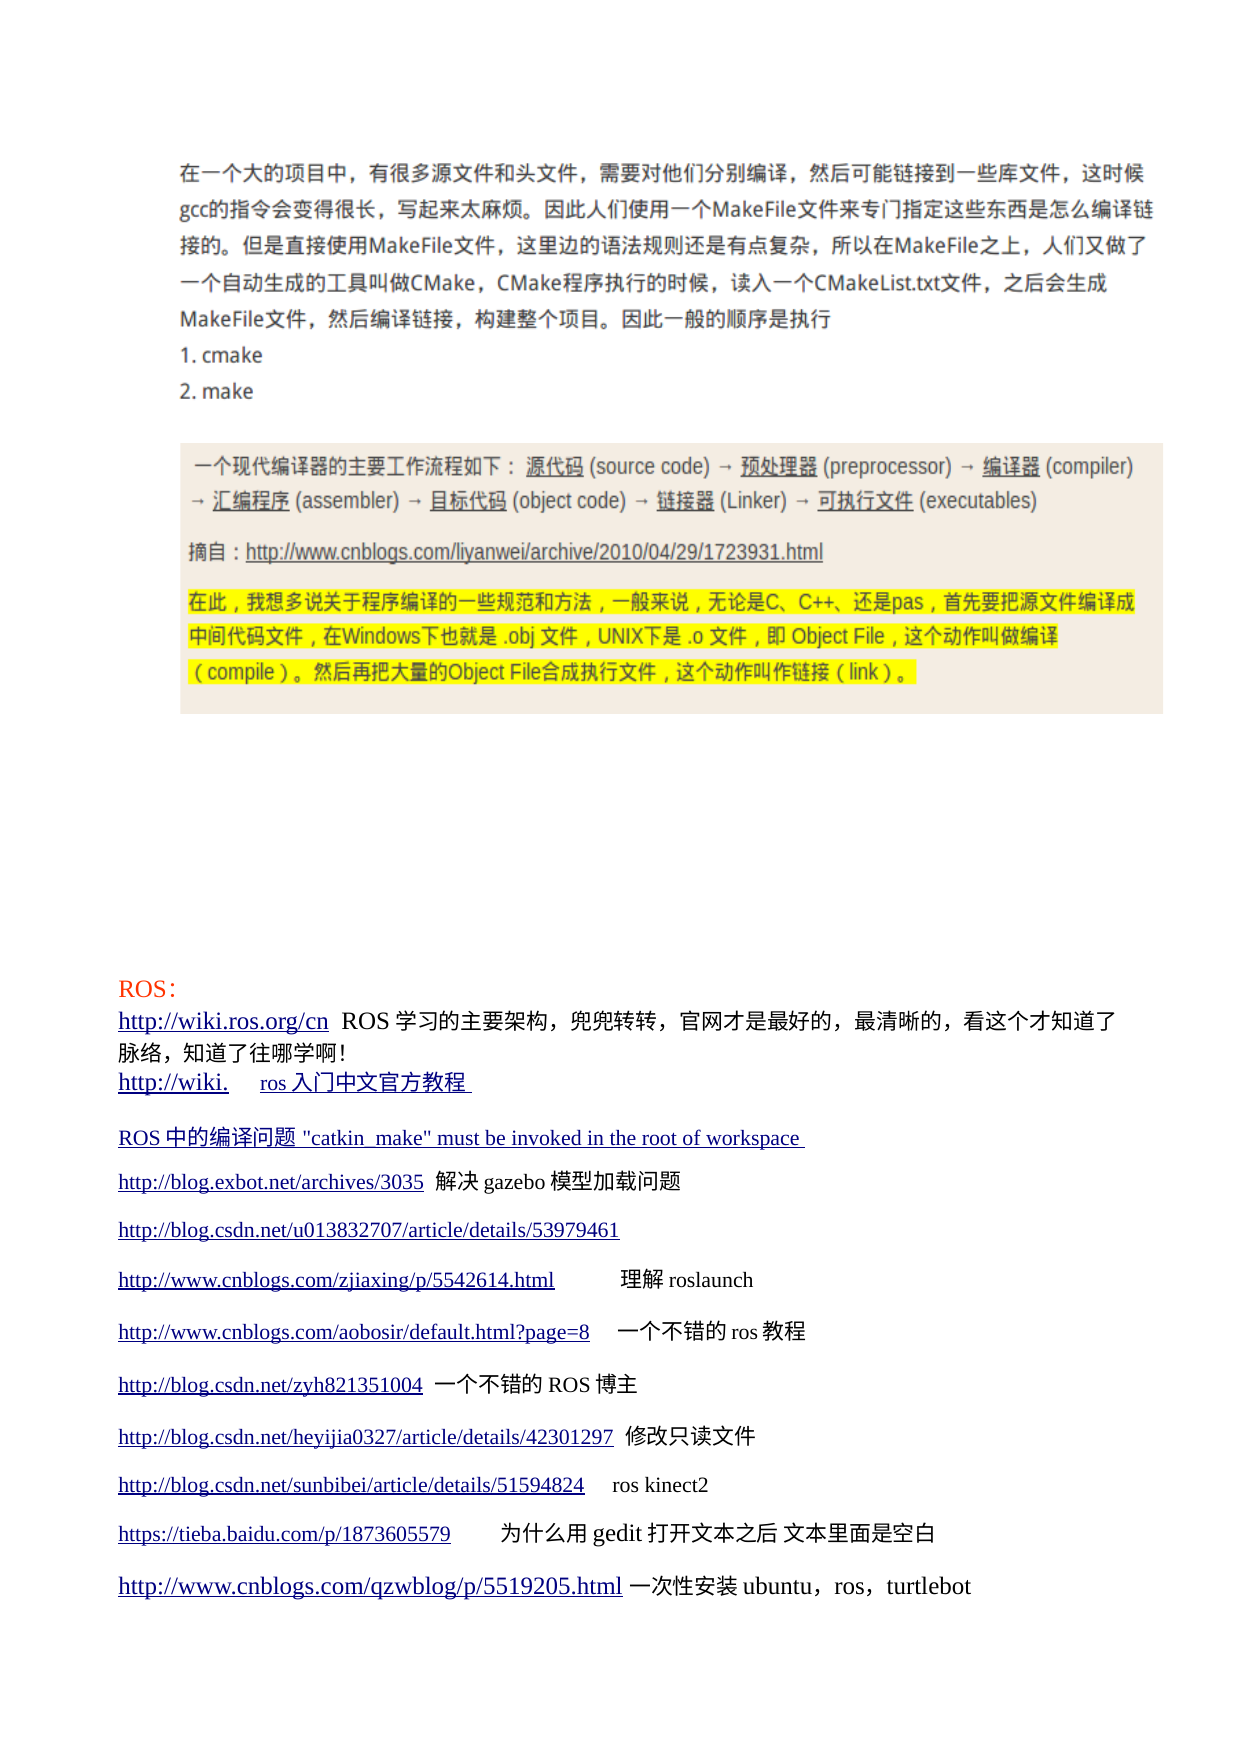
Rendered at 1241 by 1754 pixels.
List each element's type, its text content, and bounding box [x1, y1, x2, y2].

text http://blog.csdn.net/heyijia0327/article/details/42301297 修改只读文件 [118, 1419, 1122, 1451]
text http://www.cnblogs.com/aobosir/default.html?page=8 一个不错的ros教程 [118, 1314, 1122, 1346]
text http://blog.csdn.net/zyh821351004 一个不错的ROS博主 [118, 1367, 1122, 1398]
picture [180, 443, 1164, 714]
text http://blog.csdn.net/sunbibei/article/details/51594824 ros kinect2 [118, 1472, 1122, 1497]
text http://wiki. ros入门中文官方教程 [118, 1067, 1122, 1097]
subtitle ROS中的编译问题 "catkin_make" must be invoked in the root of workspace [118, 1122, 1122, 1152]
picture [173, 154, 1158, 415]
text ROS： [118, 972, 1122, 1004]
text http://blog.exbot.net/archives/3035 解决gazebo模型加载问题 [118, 1164, 1122, 1196]
text http://wiki.ros.org/cn ROS学习的主要架构，兜兜转转，官网才是最好的，最清晰的，看这个才知道了脉络，知道了往哪学啊！ [118, 1004, 1122, 1067]
text https://tieba.baidu.com/p/1873605579 为什么用gedit打开文本之后 文本里面是空白 [118, 1516, 1122, 1548]
text http://www.cnblogs.com/qzwblog/p/5519205.html 一次性安装ubuntu，ros，turtlebot [118, 1569, 1122, 1601]
text http://blog.csdn.net/u013832707/article/details/53979461 [118, 1217, 1122, 1242]
text http://www.cnblogs.com/zjiaxing/p/5542614.html 理解roslaunch [118, 1262, 1122, 1293]
